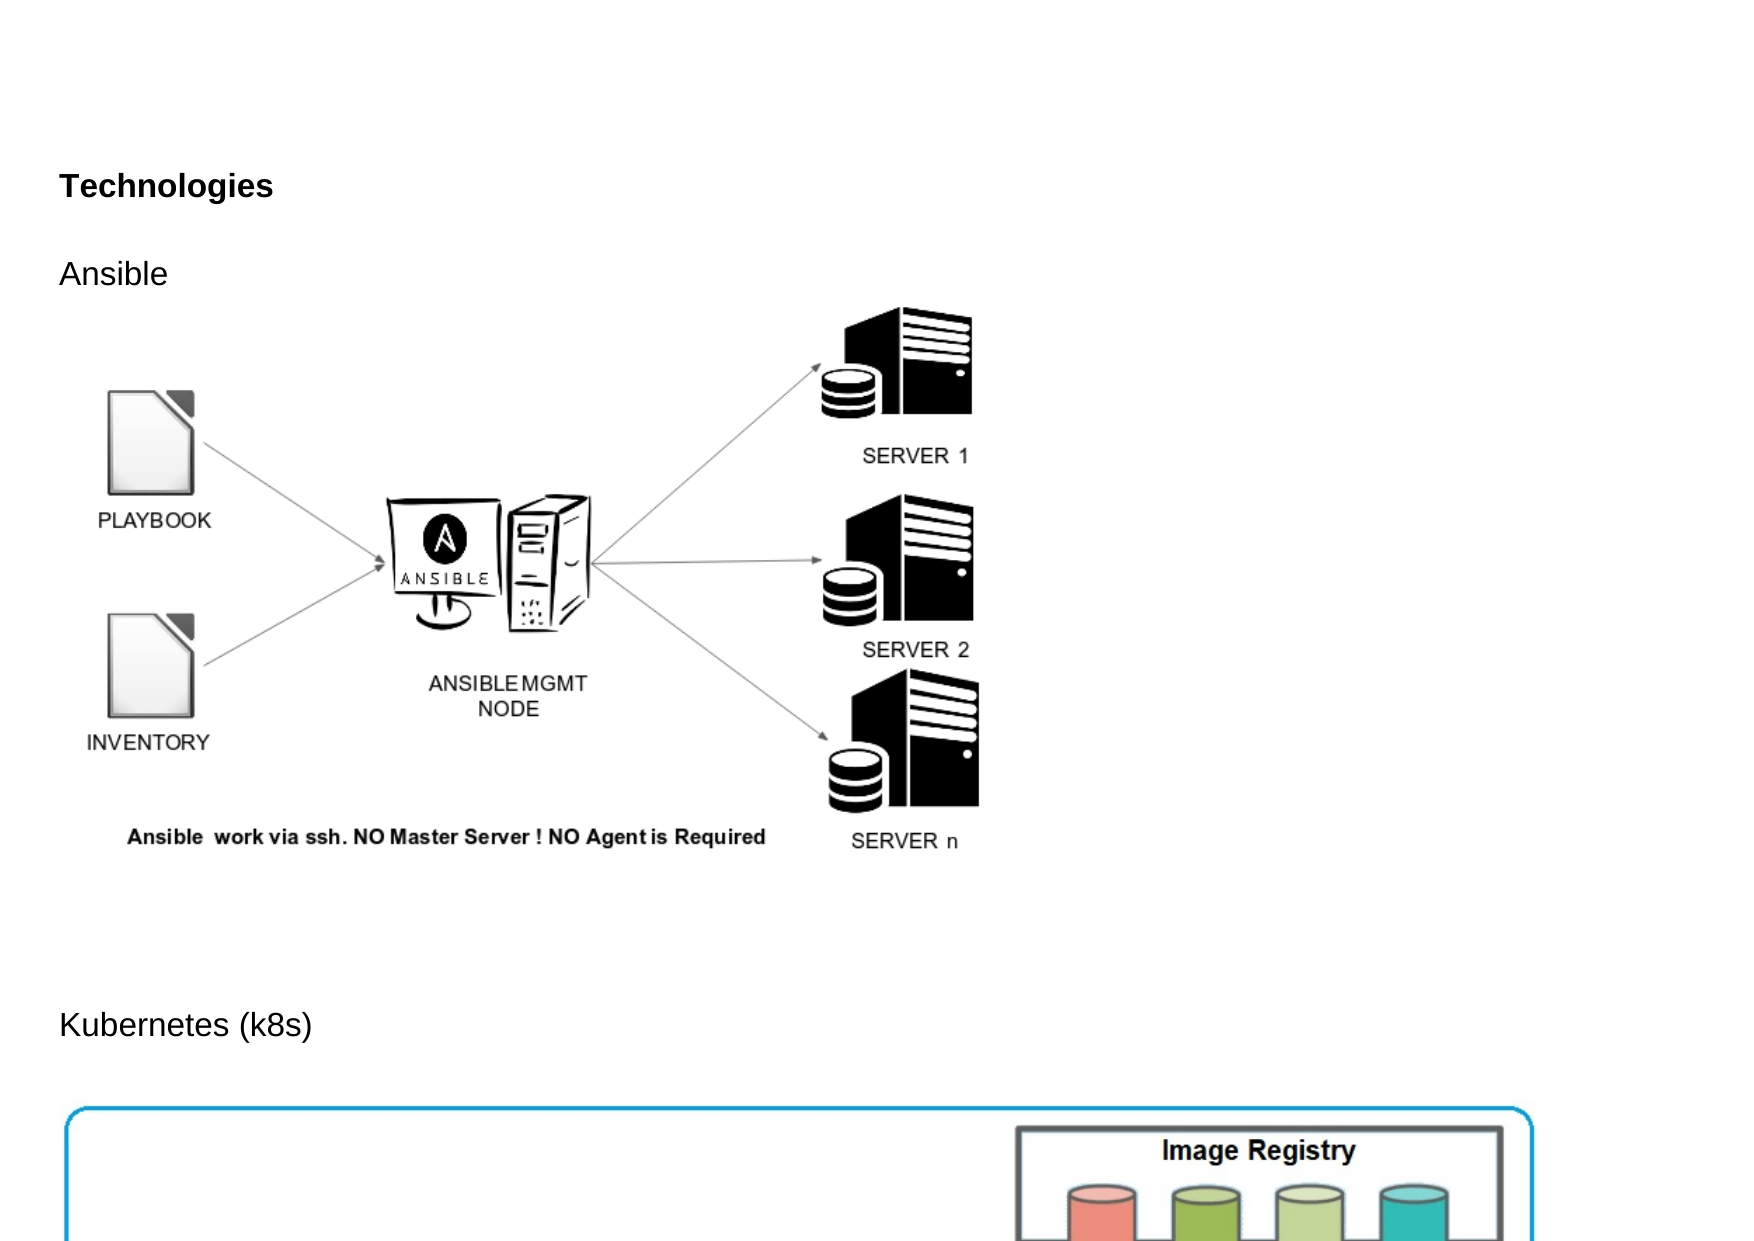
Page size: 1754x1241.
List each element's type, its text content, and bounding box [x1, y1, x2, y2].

text Kubernetes (k8s) [59, 1005, 1695, 1043]
picture [46, 292, 1024, 878]
picture [59, 1098, 1548, 1241]
text Ansible [59, 254, 1695, 292]
text Technologies [59, 166, 1695, 204]
